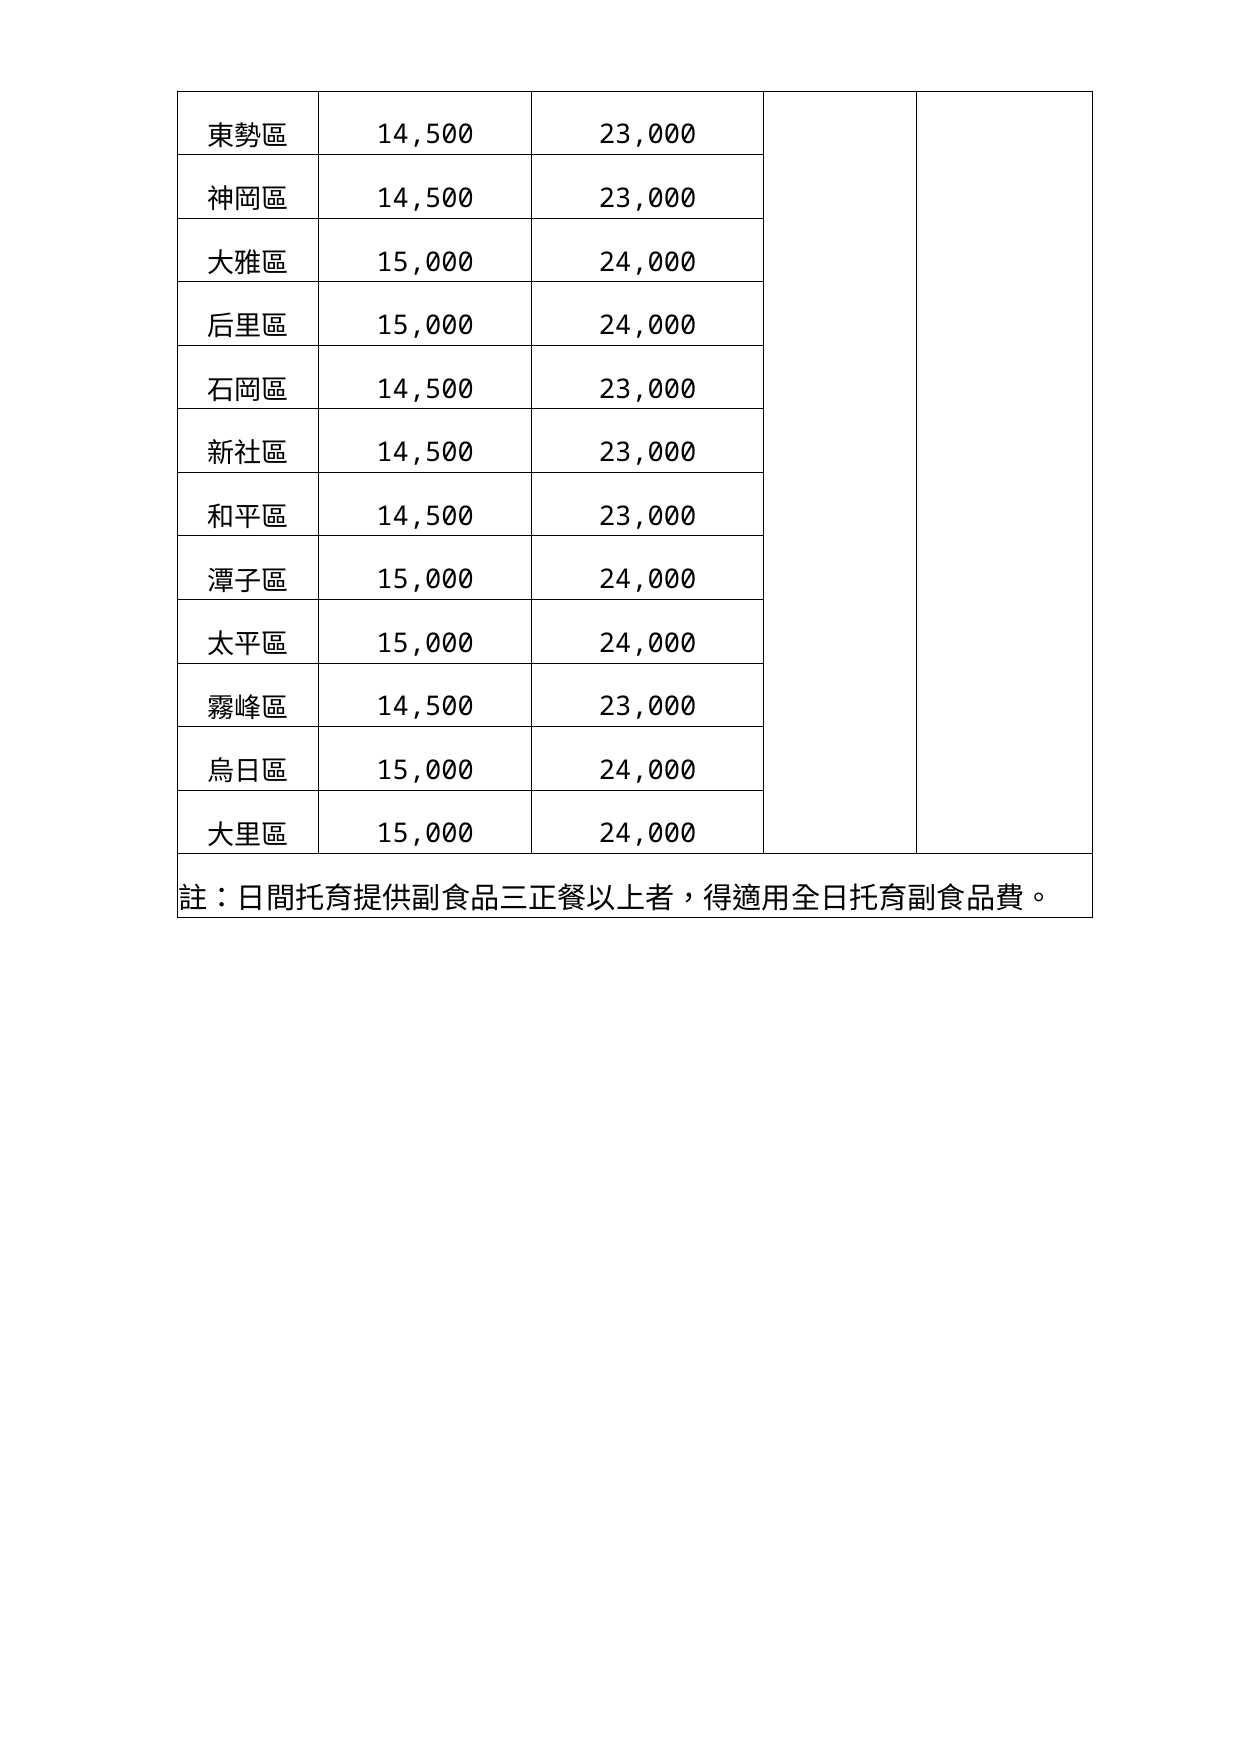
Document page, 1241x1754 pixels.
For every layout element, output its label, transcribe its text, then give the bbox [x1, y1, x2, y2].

table_cell 大里區 [178, 791, 318, 853]
table_cell 23,000 [532, 346, 763, 408]
table_cell 14,500 [319, 346, 531, 408]
table_cell 15,000 [319, 727, 531, 789]
table_cell 15,000 [319, 282, 531, 345]
table_cell 24,000 [532, 536, 763, 599]
table_cell 23,000 [532, 409, 763, 472]
table_cell 新社區 [178, 409, 318, 472]
table_cell 23,000 [532, 664, 763, 726]
table_cell 14,500 [319, 155, 531, 218]
table_cell 15,000 [319, 791, 531, 853]
table_cell [764, 92, 916, 853]
table_cell 註：日間托育提供副食品三正餐以上者，得適用全日托育副食品費。 [178, 854, 1092, 917]
table_cell [917, 92, 1092, 853]
table_cell 24,000 [532, 791, 763, 853]
table_cell 和平區 [178, 473, 318, 535]
table_cell 24,000 [532, 219, 763, 281]
table_cell 15,000 [319, 536, 531, 599]
table_cell 14,500 [319, 664, 531, 726]
table_cell 后里區 [178, 282, 318, 345]
table_cell 大雅區 [178, 219, 318, 281]
table_cell 潭子區 [178, 536, 318, 599]
table_cell 石岡區 [178, 346, 318, 408]
table_cell 23,000 [532, 473, 763, 535]
table_cell 15,000 [319, 600, 531, 662]
table_cell 神岡區 [178, 155, 318, 218]
table_cell 霧峰區 [178, 664, 318, 726]
table_cell 23,000 [532, 92, 763, 154]
table_cell 24,000 [532, 282, 763, 345]
table_cell 太平區 [178, 600, 318, 662]
table_cell 14,500 [319, 92, 531, 154]
table_cell 24,000 [532, 600, 763, 662]
table_cell 15,000 [319, 219, 531, 281]
table_cell 烏日區 [178, 727, 318, 789]
table_cell 東勢區 [178, 92, 318, 154]
table_cell 23,000 [532, 155, 763, 218]
table_cell 24,000 [532, 727, 763, 789]
table_cell 14,500 [319, 409, 531, 472]
table_cell 14,500 [319, 473, 531, 535]
